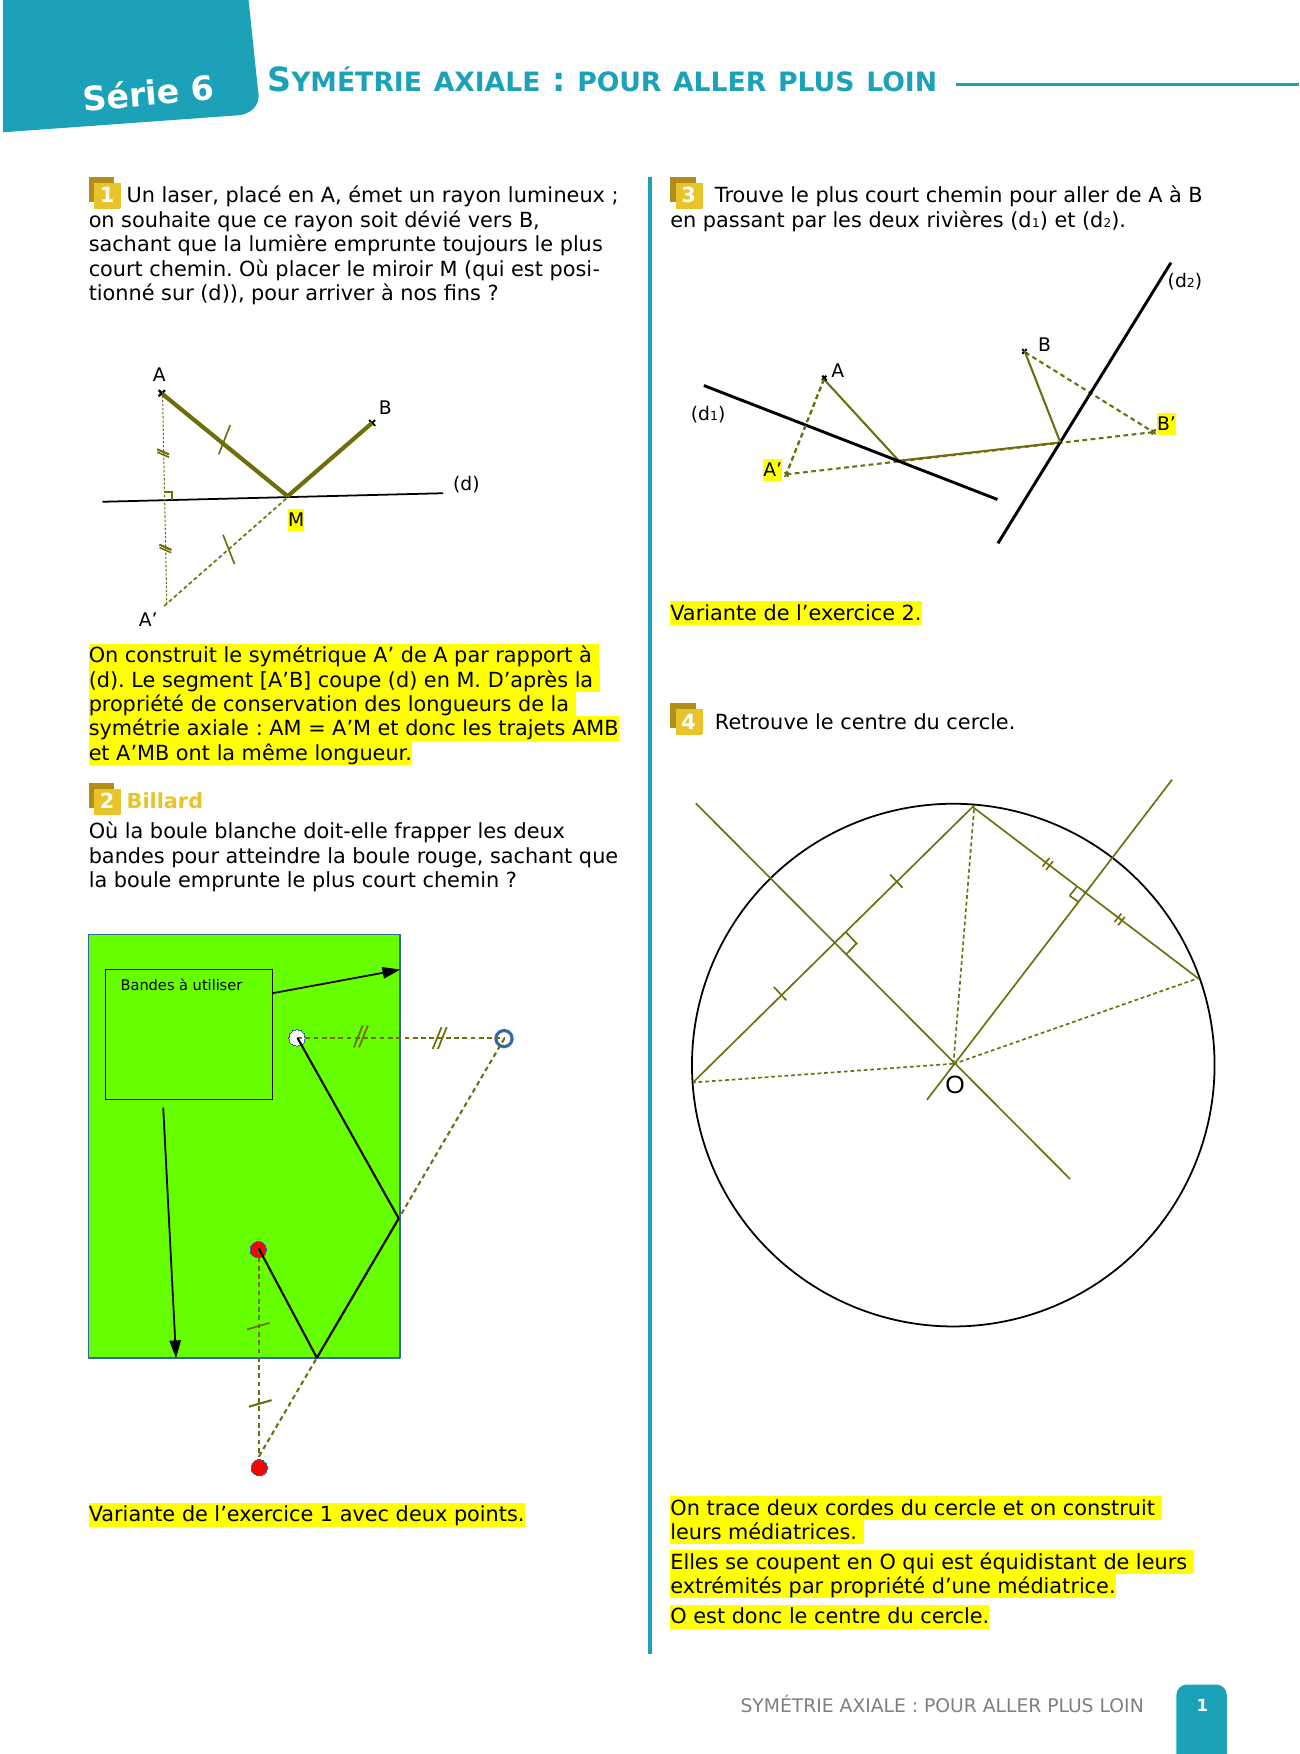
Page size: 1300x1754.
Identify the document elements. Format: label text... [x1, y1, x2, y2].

subtitle Billard [114, 783, 629, 814]
subtitle On trace deux cordes du cercle et on construit leurs médiatrices. [864, 1496, 1205, 1544]
subtitle Variante de l’exercice 2. [922, 601, 1205, 625]
subtitle Trouve le plus court chemin pour aller de A à B en passant par les deux rivières (d1) et (d2). [670, 177, 1211, 232]
subtitle [88, 783, 94, 814]
subtitle O est donc le centre du cercle. [670, 1604, 1205, 1629]
subtitle Où la boule blanche doit-elle frapper les deux bandes pour atteindre la boule rouge, sachant que la boule emprunte le plus court chemin ? [88, 819, 623, 892]
subtitle Variante de l’exercice 1 avec deux points. [88, 1502, 623, 1527]
subtitle Retrouve le centre du cercle. [696, 703, 1211, 734]
subtitle Elles se coupent en O qui est équidistant de leurs extrémités par propriété d’une médiatrice. [1116, 1550, 1205, 1598]
subtitle Un laser, placé en A, émet un rayon lumi­neux ; on souhaite que ce rayon soit dévié vers B, sachant que la lumière emprunte toujours le plus court chemin. Où placer le miroir M (qui est posi­tionné sur (d)), pour arriver à nos fins ? [88, 177, 629, 305]
subtitle On construit le symétrique A’ de A par rapport à (d). Le segment [A’B] coupe (d) en M. D’après la propriété de conservation des longueurs de la symétrie axiale : AM = A’M et donc les trajets AMB et A’MB ont la même longueur. [88, 643, 623, 765]
